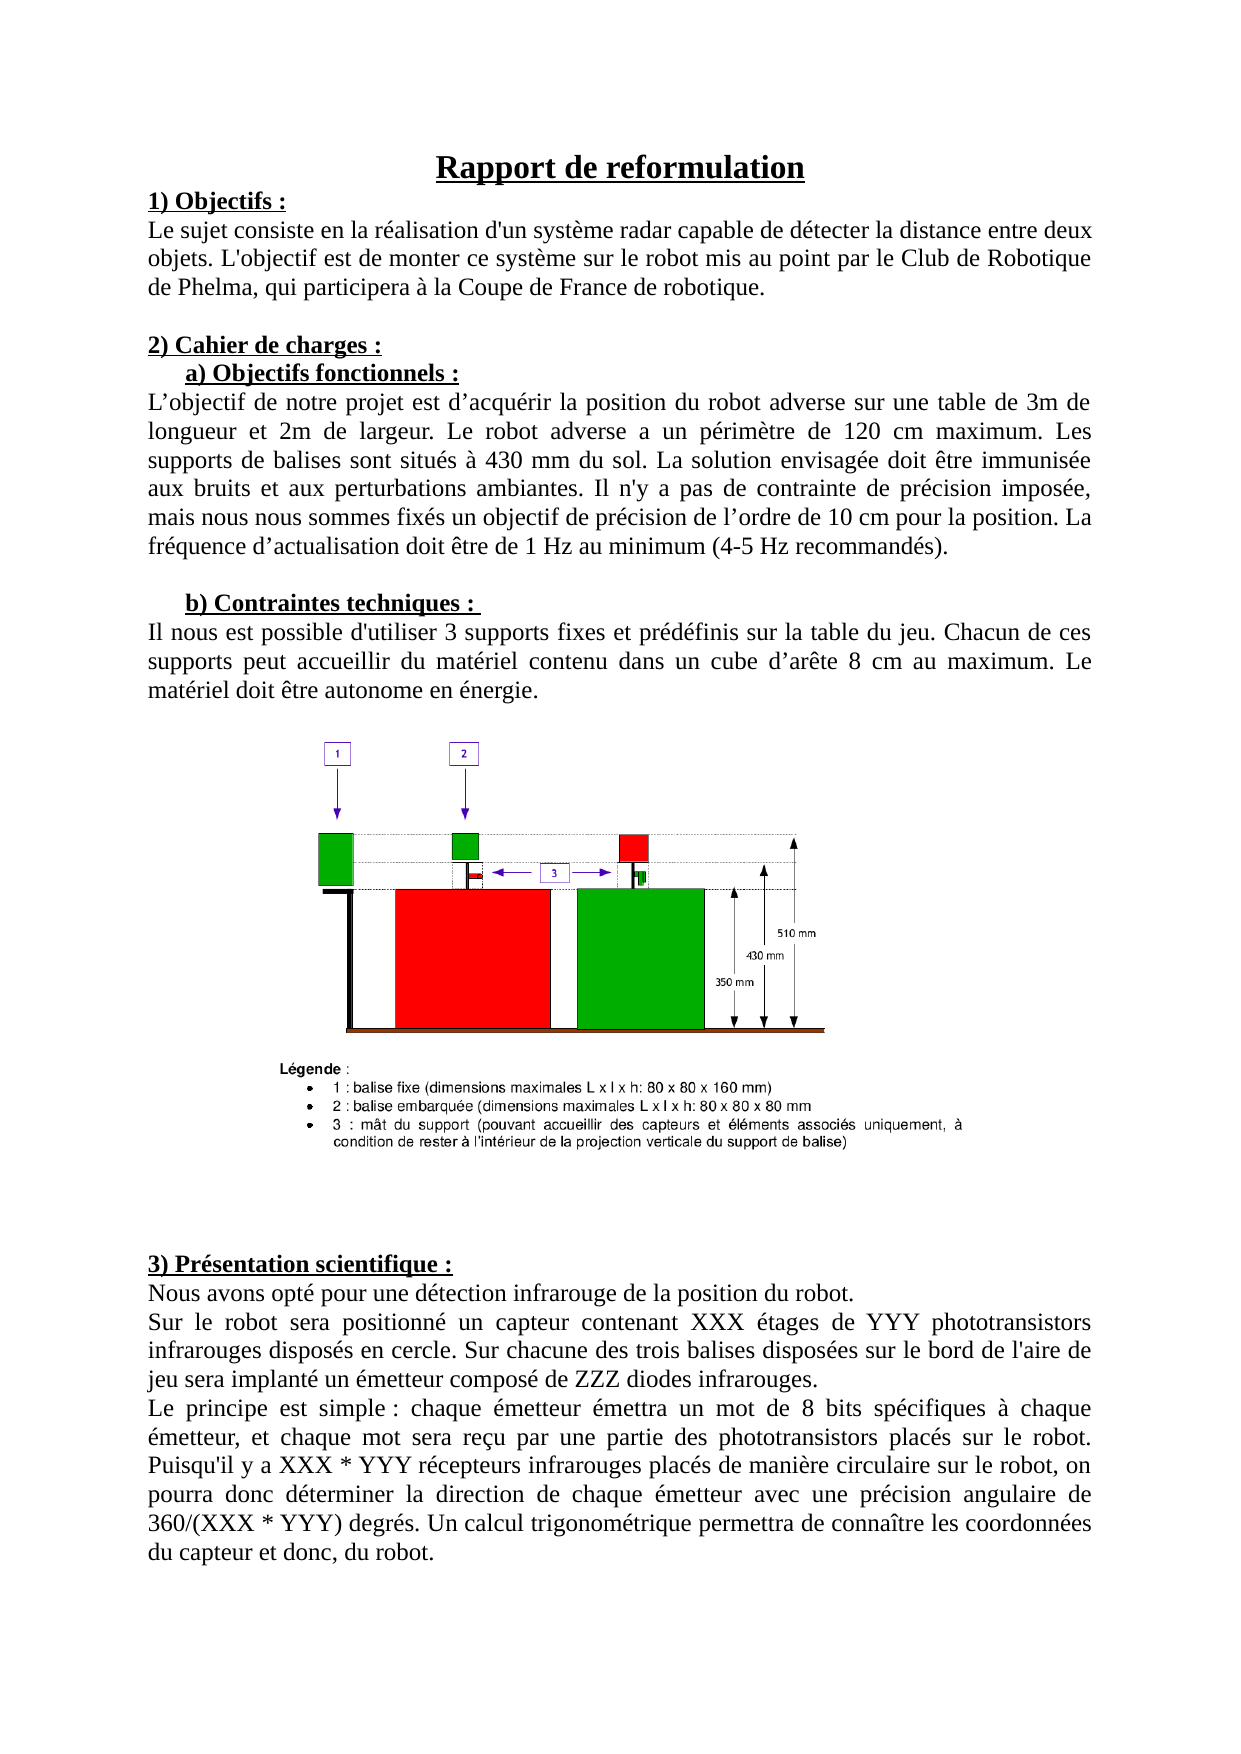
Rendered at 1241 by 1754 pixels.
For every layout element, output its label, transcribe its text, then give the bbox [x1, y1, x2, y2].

text Nous avons opté pour une détection infrarouge de la position du robot. [148, 1278, 1093, 1307]
text Sur le robot sera positionné un capteur contenant XXX étages de YYY phototransistors infrarouges disposés en cercle. Sur chacune des trois balises disposées sur le bord de l'aire de jeu sera implanté un émetteur composé de ZZZ diodes infrarouges. [148, 1307, 1093, 1393]
picture [245, 732, 996, 1192]
text Rapport de reformulation [148, 148, 1093, 186]
text a) Objectifs fonctionnels : [185, 358, 1093, 387]
text Le principe est simple : chaque émetteur émettra un mot de 8 bits spécifiques à chaque émetteur, et chaque mot sera reçu par une partie des phototransistors placés sur le robot. Puisqu'il y a XXX * YYY récepteurs infrarouges placés de manière circulaire sur le robot, on pourra donc déterminer la direction de chaque émetteur avec une précision angulaire de 360/(XXX * YYY) degrés. Un calcul trigonométrique permettra de connaître les coordonnées du capteur et donc, du robot. [148, 1393, 1093, 1566]
text Le sujet consiste en la réalisation d'un système radar capable de détecter la distance entre deux objets. L'objectif est de monter ce système sur le robot mis au point par le Club de Robotique de Phelma, qui participera à la Coupe de France de robotique. [148, 215, 1093, 301]
text L’objectif de notre projet est d’acquérir la position du robot adverse sur une table de 3m de longueur et 2m de largeur. Le robot adverse a un périmètre de 120 cm maximum. Les supports de balises sont situés à 430 mm du sol. La solution envisagée doit être immunisée aux bruits et aux perturbations ambiantes. Il n'y a pas de contrainte de précision imposée, mais nous nous sommes fixés un objectif de précision de l’ordre de 10 cm pour la position. La fréquence d’actualisation doit être de 1 Hz au minimum (4-5 Hz recommandés). [148, 387, 1093, 560]
text Il nous est possible d'utiliser 3 supports fixes et prédéfinis sur la table du jeu. Chacun de ces supports peut accueillir du matériel contenu dans un cube d’arête 8 cm au maximum. Le matériel doit être autonome en énergie. [148, 617, 1093, 703]
text 3) Présentation scientifique : [148, 1249, 1093, 1278]
text b) Contraintes techniques : [148, 588, 1093, 617]
text 2) Cahier de charges : [148, 330, 1093, 358]
text 1) Objectifs : [148, 186, 1093, 215]
